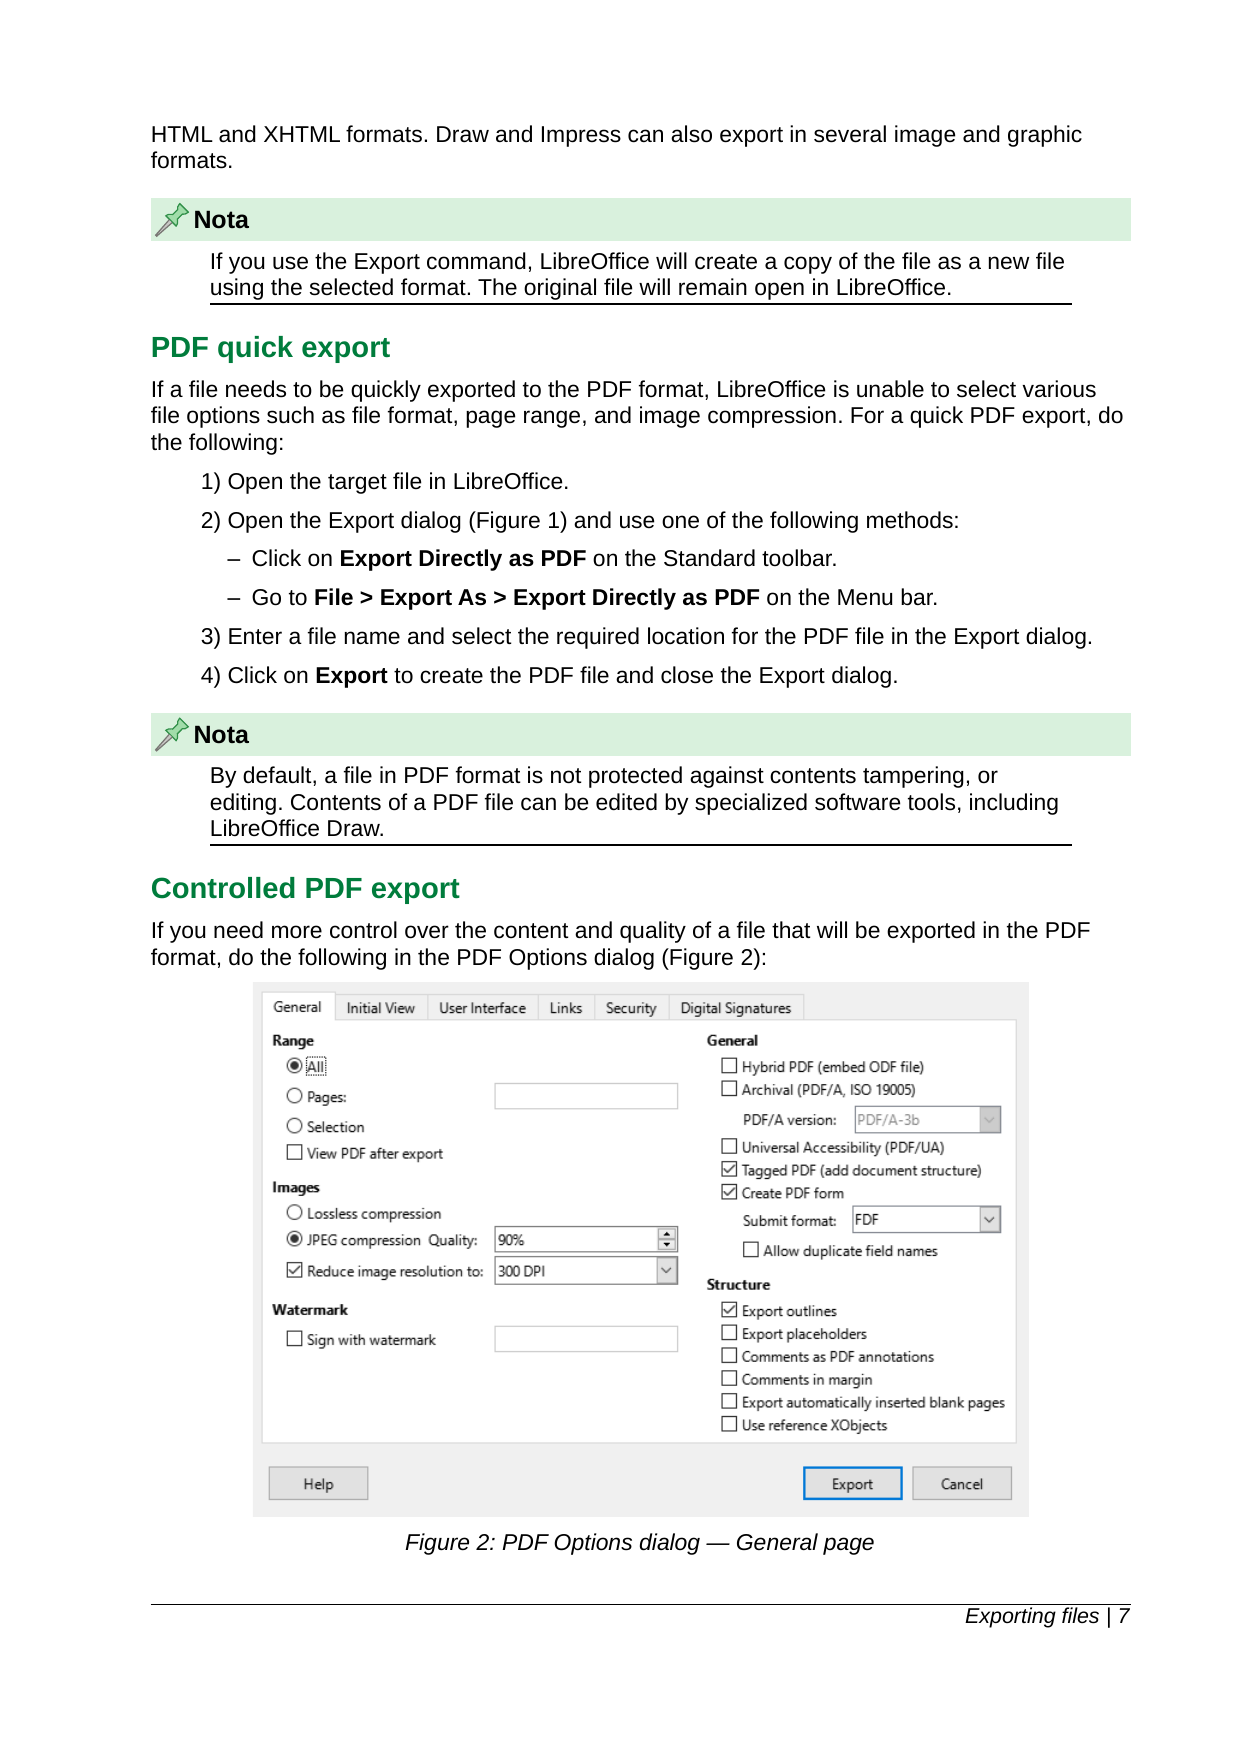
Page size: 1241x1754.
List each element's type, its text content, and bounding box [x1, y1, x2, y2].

list Click on Export Directly as PDF on the Standard toolbar. [227, 545, 1131, 572]
picture [252, 982, 1029, 1517]
list Open the target file in LibreOffice. [227, 468, 1131, 494]
subtitle Nota [151, 713, 1131, 756]
subtitle Nota [151, 198, 1131, 241]
text Figure 2: PDF Options dialog — General page [253, 1528, 1029, 1555]
list Click on Export to create the PDF file and close the Export dialog. [227, 662, 1131, 688]
list Enter a file name and select the required location for the PDF file in the Export dialog. [227, 623, 1131, 649]
text HTML and XHTML formats. Draw and Impress can also export in several image and graphic formats. [151, 121, 1131, 174]
list If you need more control over the content and quality of a file that will be exported in the PDF format, do the following in the PDF Options dialog (Figure 2): [151, 917, 1131, 970]
subtitle Controlled PDF export [151, 871, 1131, 905]
text If you use the Export command, LibreOffice will create a copy of the file as a new file using the selected format. The original file will remain open in LibreOffice. [209, 248, 1072, 305]
list Go to File > Export As > Export Directly as PDF on the Menu bar. [227, 584, 1131, 611]
subtitle PDF quick export [151, 330, 1131, 364]
list If a file needs to be quickly exported to the PDF format, LibreOffice is unable to select various file options such as file format, page range, and image compression. For a quick PDF export, do the following: [151, 376, 1131, 455]
list Open the Export dialog (Figure 1) and use one of the following methods: [227, 507, 1131, 533]
text By default, a file in PDF format is not protected against contents tampering, or editing. Contents of a PDF file can be edited by specialized software tools, including LibreOffice Draw. [209, 762, 1072, 846]
